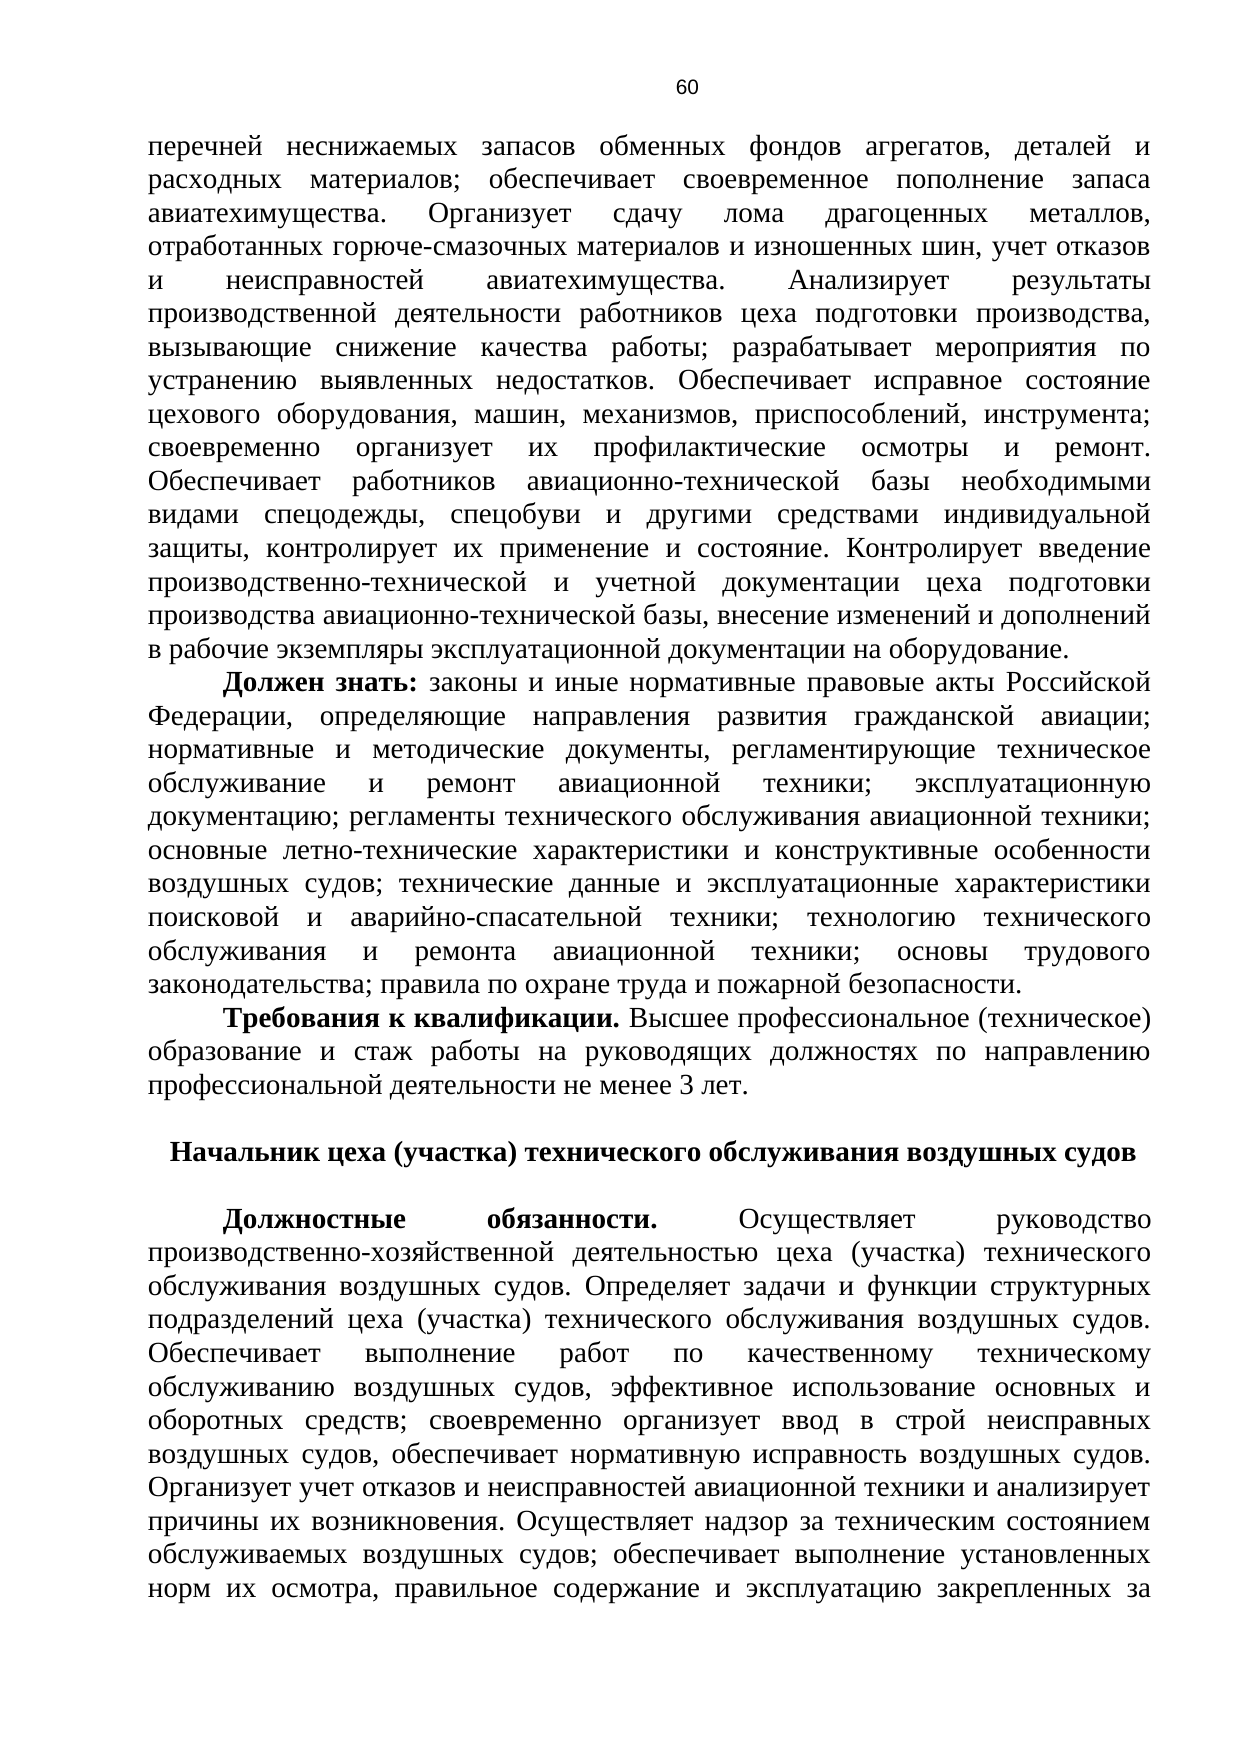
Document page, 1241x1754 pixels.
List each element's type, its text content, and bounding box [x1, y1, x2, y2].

text Должен знать: законы и иные нормативные правовые акты Российской Федерации, определяющие направления развития гражданской авиации; нормативные и методические документы, регламентирующие техническое обслуживание и ремонт авиационной техники; эксплуатационную документацию; регламенты технического обслуживания авиационной техники; основные летно-технические характеристики и конструктивные особенности воздушных судов; технические данные и эксплуатационные характеристики поисковой и аварийно-спасательной техники; технологию технического обслуживания и ремонта авиационной техники; основы трудового законодательства; правила по охране труда и пожарной безопасности. [148, 664, 1152, 1000]
text перечней неснижаемых запасов обменных фондов агрегатов, деталей и расходных материалов; обеспечивает своевременное пополнение запаса авиатехимущества. Организует сдачу лома драгоценных металлов, отработанных горюче-смазочных материалов и изношенных шин, учет отказов и неисправностей авиатехимущества. Анализирует результаты производственной деятельности работников цеха подготовки производства, вызывающие снижение качества работы; разрабатывает мероприятия по устранению выявленных недостатков. Обеспечивает исправное состояние цехового оборудования, машин, механизмов, приспособлений, инструмента; своевременно организует их профилактические осмотры и ремонт. Обеспечивает работников авиационно-технической базы необходимыми видами спецодежды, спецобуви и другими средствами индивидуальной защиты, контролирует их применение и состояние. Контролирует введение производственно-технической и учетной документации цеха подготовки производства авиационно-технической базы, внесение изменений и дополнений в рабочие экземпляры эксплуатационной документации на оборудование. [148, 128, 1152, 664]
subtitle Начальник цеха (участка) технического обслуживания воздушных судов [148, 1134, 1152, 1167]
text Требования к квалификации. Высшее профессиональное (техническое) образование и стаж работы на руководящих должностях по направлению профессиональной деятельности не менее 3 лет. [148, 1000, 1152, 1100]
text Должностные обязанности. Осуществляет руководство производственно-хозяйственной деятельностью цеха (участка) технического обслуживания воздушных судов. Определяет задачи и функции структурных подразделений цеха (участка) технического обслуживания воздушных судов. Обеспечивает выполнение работ по качественному техническому обслуживанию воздушных судов, эффективное использование основных и оборотных средств; своевременно организует ввод в строй неисправных воздушных судов, обеспечивает нормативную исправность воздушных судов. Организует учет отказов и неисправностей авиационной техники и анализирует причины их возникновения. Осуществляет надзор за техническим состоянием обслуживаемых воздушных судов; обеспечивает выполнение установленных норм их осмотра, правильное содержание и эксплуатацию закрепленных за [148, 1201, 1152, 1603]
